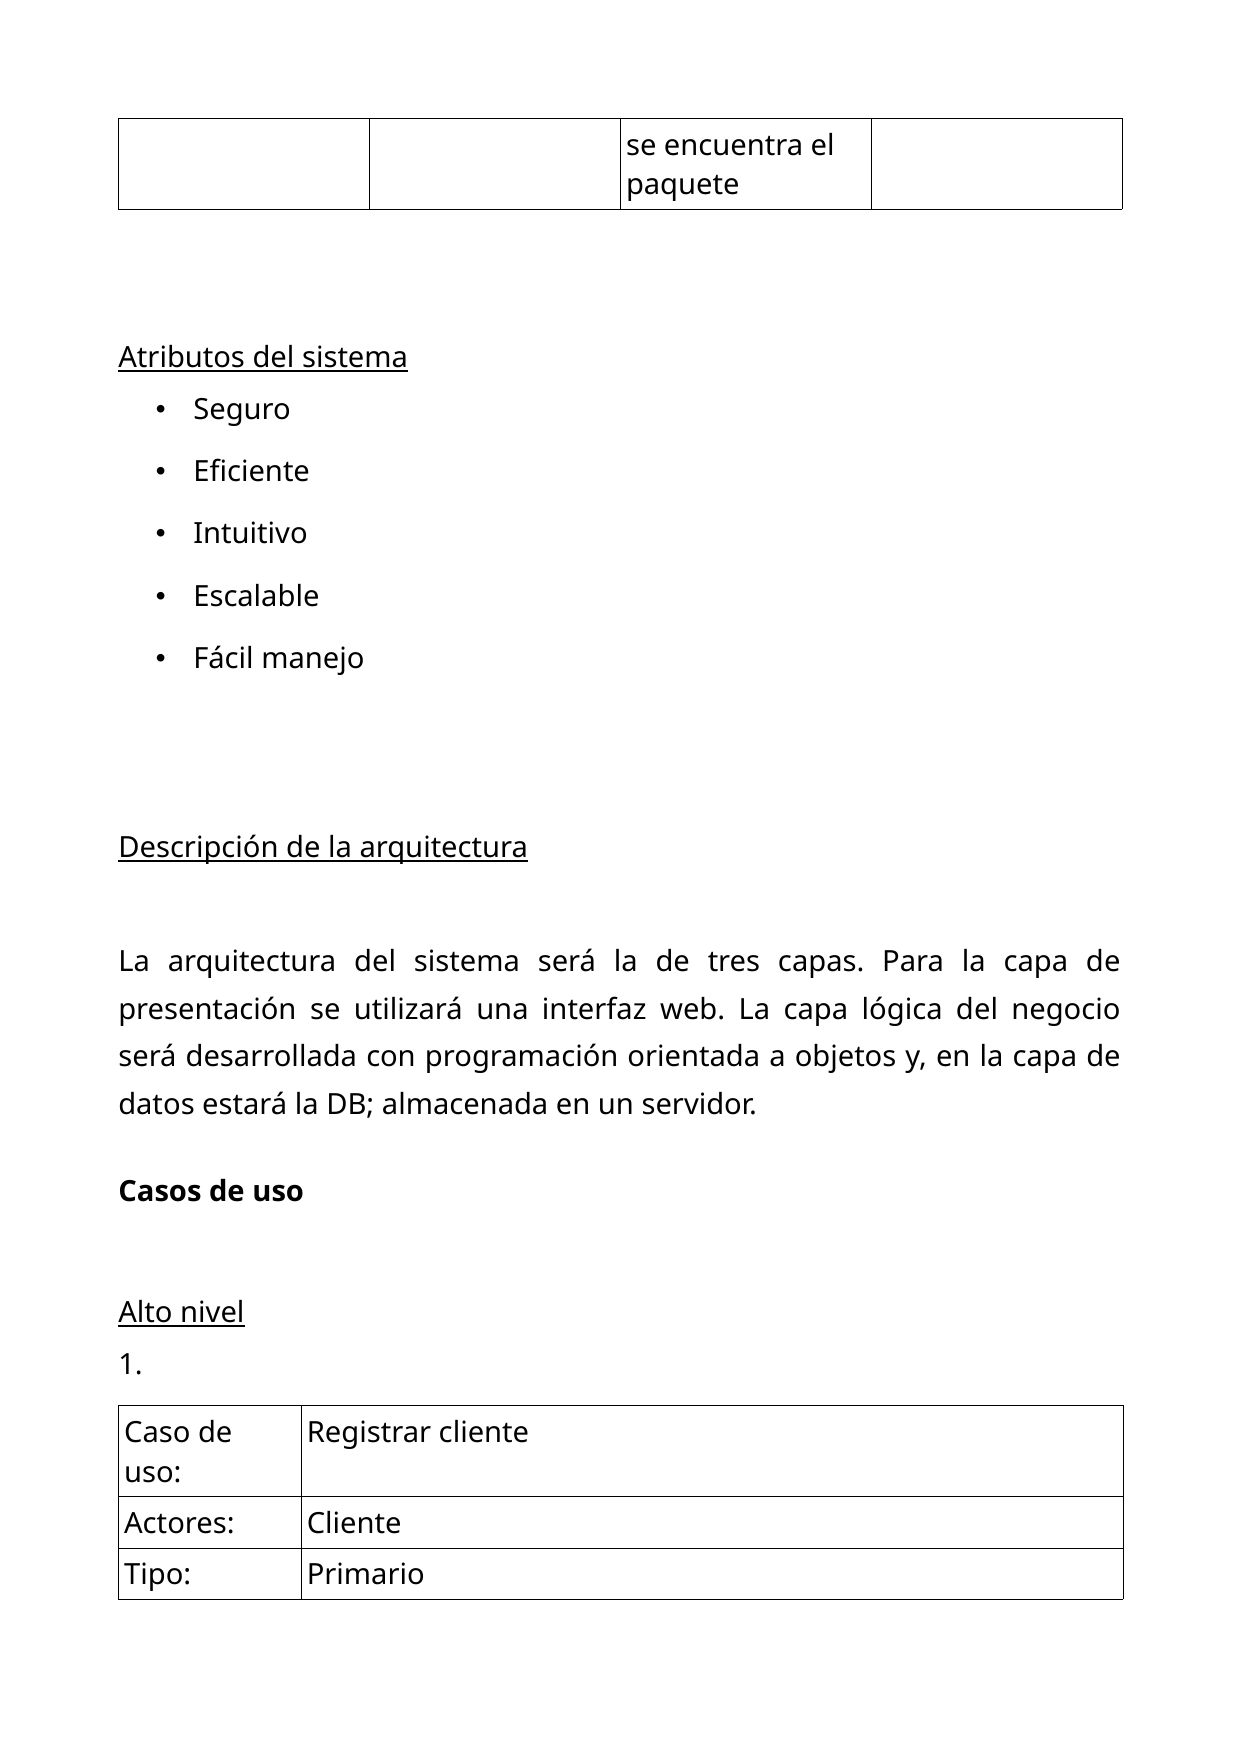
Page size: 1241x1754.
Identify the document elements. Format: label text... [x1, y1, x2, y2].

text La arquitectura del sistema será la de tres capas. Para la capa de presentación se utilizará una interfaz web. La capa lógica del negocio será desarrollada con programación orientada a objetos y, en la capa de datos estará la DB; almacenada en un servidor. [118, 940, 1122, 1123]
subtitle Atributos del sistema [118, 336, 1122, 376]
text 1. [118, 1343, 1122, 1383]
table_cell Actores: [119, 1497, 301, 1548]
table_cell [872, 119, 1122, 209]
table_header Registrar cliente [302, 1406, 1123, 1496]
table_cell [370, 119, 620, 209]
list Fácil manejo [156, 637, 1122, 677]
subtitle Descripción de la arquitectura [118, 826, 1122, 866]
table_cell Tipo: [119, 1549, 301, 1599]
list Seguro [156, 388, 1122, 428]
list Intuitivo [156, 513, 1122, 552]
table_header Caso de uso: [119, 1406, 301, 1496]
list Escalable [156, 575, 1122, 614]
table_cell [119, 119, 369, 209]
subtitle Casos de uso [118, 1170, 1122, 1210]
list Eficiente [156, 450, 1122, 490]
table_cell Cliente [302, 1497, 1123, 1548]
table_cell se encuentra el paquete [621, 119, 871, 209]
subtitle Alto nivel [118, 1291, 1122, 1331]
table_cell Primario [302, 1549, 1123, 1599]
